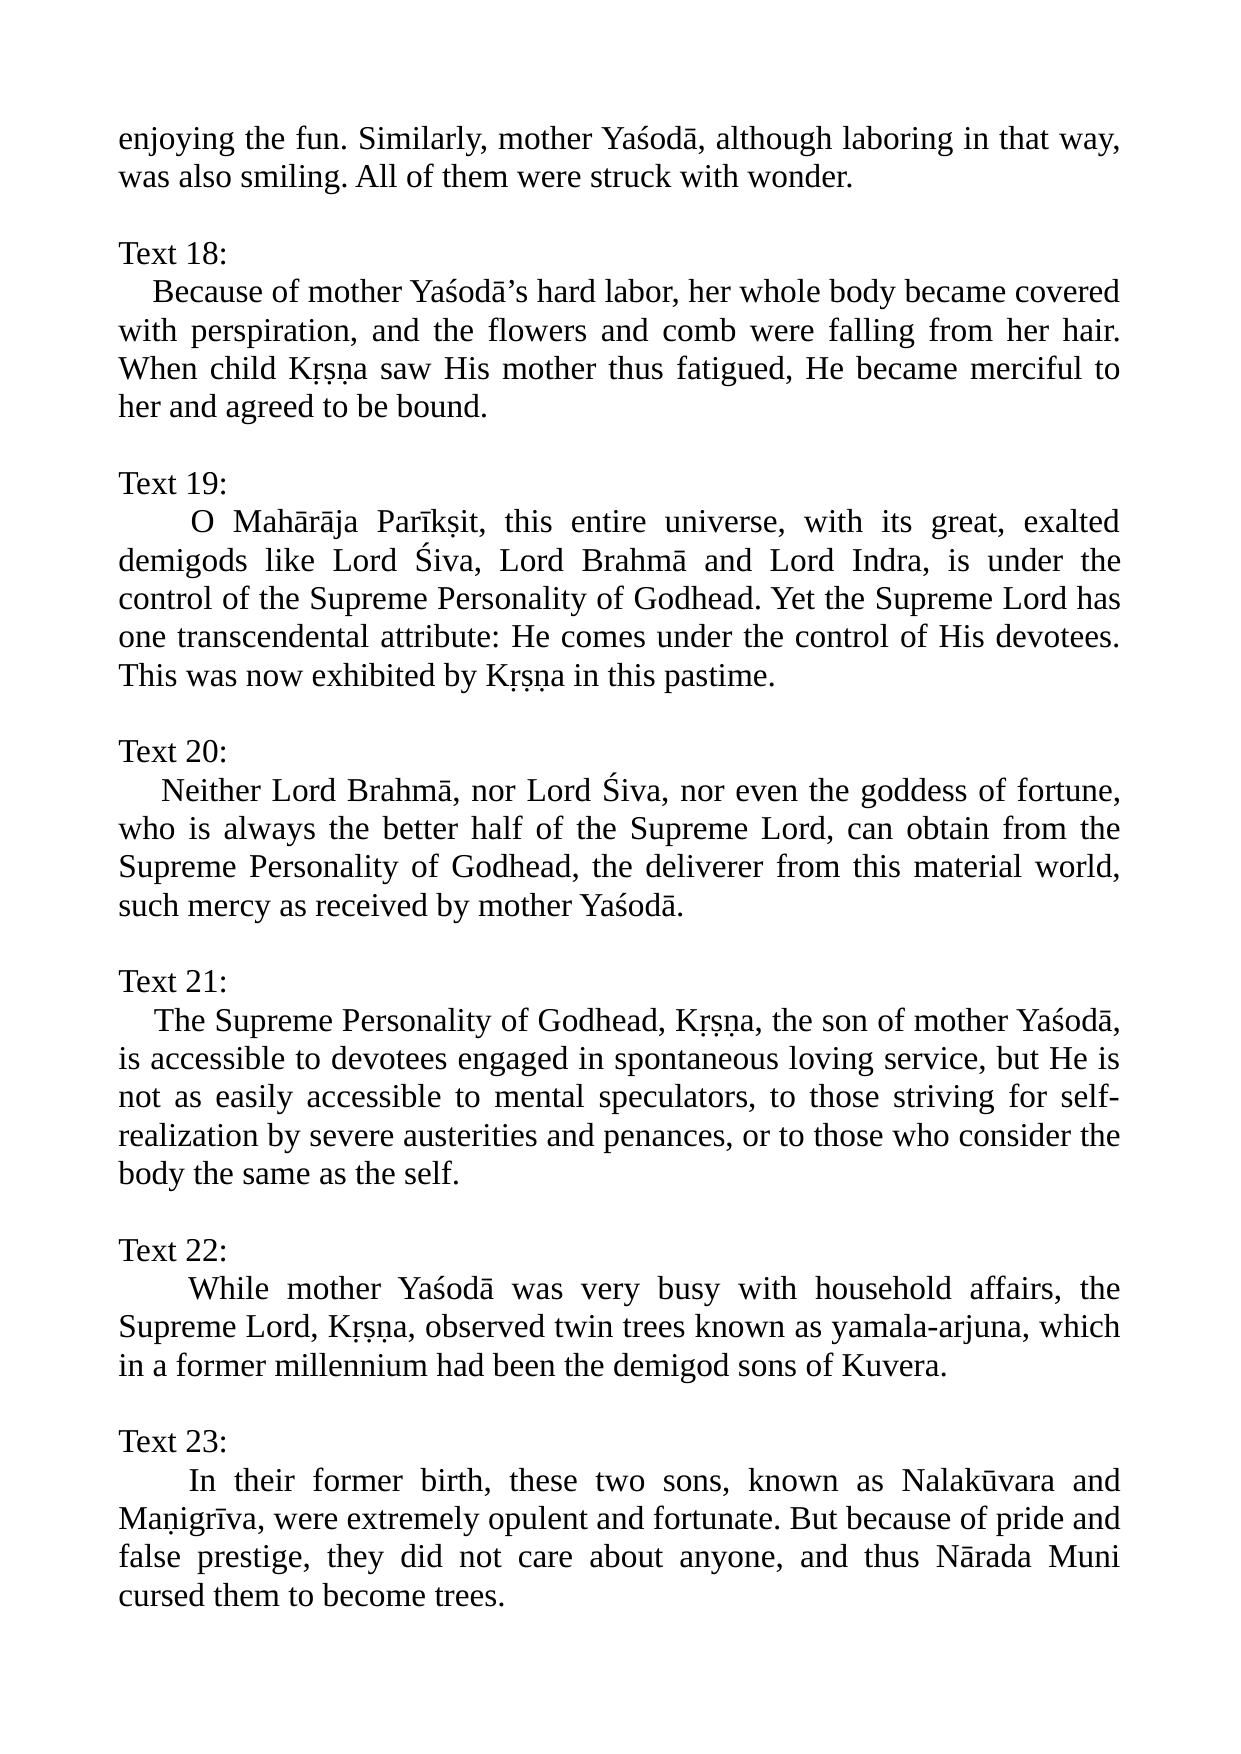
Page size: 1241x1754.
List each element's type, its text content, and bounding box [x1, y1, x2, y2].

text Text 22: [118, 1230, 1122, 1268]
text While mother Yaśodā was very busy with household affairs, the Supreme Lord, Kṛṣṇa, observed twin trees known as yamala-arjuna, which in a former millennium had been the demigod sons of Kuvera. [118, 1268, 1122, 1383]
text Text 19: [118, 463, 1122, 501]
text The Supreme Personality of Godhead, Kṛṣṇa, the son of mother Yaśodā, is accessible to devotees engaged in spontaneous loving service, but He is not as easily accessible to mental speculators, to those striving for self-realization by severe austerities and penances, or to those who consider the body the same as the self. [118, 1000, 1122, 1191]
text enjoying the fun. Similarly, mother Yaśodā, although laboring in that way, was also smiling. All of them were struck with wonder. [118, 118, 1122, 195]
text Text 18: [118, 233, 1122, 271]
text O Mahārāja Parīkṣit, this entire universe, with its great, exalted demigods like Lord Śiva, Lord Brahmā and Lord Indra, is under the control of the Supreme Personality of Godhead. Yet the Supreme Lord has one transcendental attribute: He comes under the control of His devotees. This was now exhibited by Kṛṣṇa in this pastime. [118, 501, 1122, 693]
text Text 20: [118, 731, 1122, 770]
text Because of mother Yaśodā’s hard labor, her whole body became covered with perspiration, and the flowers and comb were falling from her hair. When child Kṛṣṇa saw His mother thus fatigued, He became merciful to her and agreed to be bound. [118, 271, 1122, 425]
text In their former birth, these two sons, known as Nalakūvara and Maṇigrīva, were extremely opulent and fortunate. But because of pride and false prestige, they did not care about anyone, and thus Nārada Muni cursed them to become trees. [118, 1460, 1122, 1613]
text Text 23: [118, 1421, 1122, 1460]
text Neither Lord Brahmā, nor Lord Śiva, nor even the goddess of fortune, who is always the better half of the Supreme Lord, can obtain from the Supreme Personality of Godhead, the deliverer from this material world, such mercy as received by mother Yaśodā. [118, 770, 1122, 923]
text Text 21: [118, 961, 1122, 1000]
